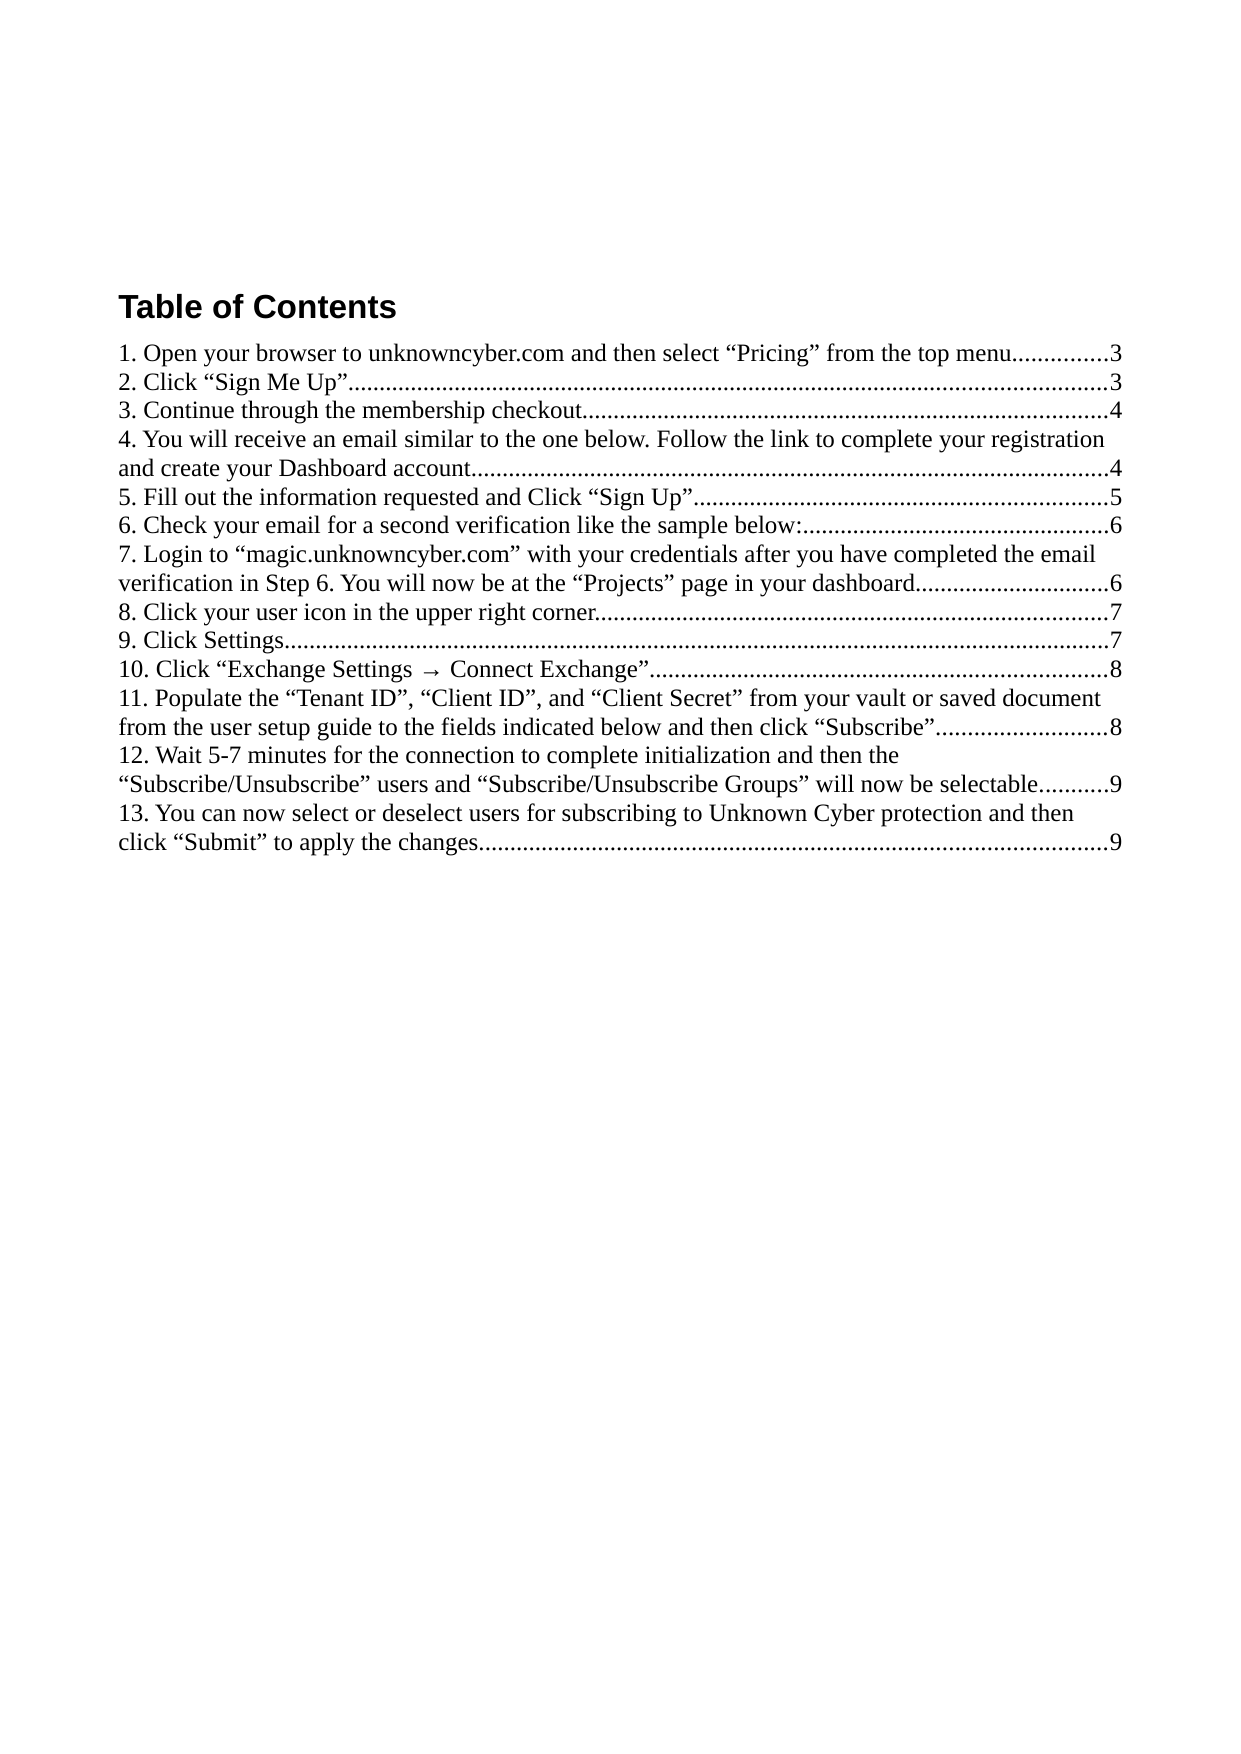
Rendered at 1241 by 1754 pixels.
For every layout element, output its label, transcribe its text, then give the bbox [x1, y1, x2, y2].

text 7. Login to “magic.unknowncyber.com” with your credentials after you have completed the email verification in Step 6. You will now be at the “Projects” page in your dashboard. 6 [118, 539, 1122, 597]
text 1. Open your browser to unknowncyber.com and then select “Pricing” from the top menu. 3 [118, 338, 1122, 367]
text 5. Fill out the information requested and Click “Sign Up” 5 [118, 482, 1122, 510]
text 4. You will receive an email similar to the one below. Follow the link to complete your registration and create your Dashboard account. 4 [118, 424, 1122, 482]
text 10. Click “Exchange Settings → Connect Exchange” 8 [118, 654, 1122, 683]
text 12. Wait 5-7 minutes for the connection to complete initialization and then the “Subscribe/Unsubscribe” users and “Subscribe/Unsubscribe Groups” will now be selectable. 9 [118, 740, 1122, 798]
text 6. Check your email for a second verification like the sample below: 6 [118, 510, 1122, 539]
subtitle Table of Contents [118, 287, 1122, 325]
text 8. Click your user icon in the upper right corner. 7 [118, 597, 1122, 625]
text 3. Continue through the membership checkout. 4 [118, 395, 1122, 424]
text 9. Click Settings 7 [118, 625, 1122, 654]
text 2. Click “Sign Me Up” 3 [118, 367, 1122, 395]
text 11. Populate the “Tenant ID”, “Client ID”, and “Client Secret” from your vault or saved document from the user setup guide to the fields indicated below and then click “Subscribe” 8 [118, 683, 1122, 740]
text 13. You can now select or deselect users for subscribing to Unknown Cyber protection and then click “Submit” to apply the changes. 9 [118, 798, 1122, 855]
